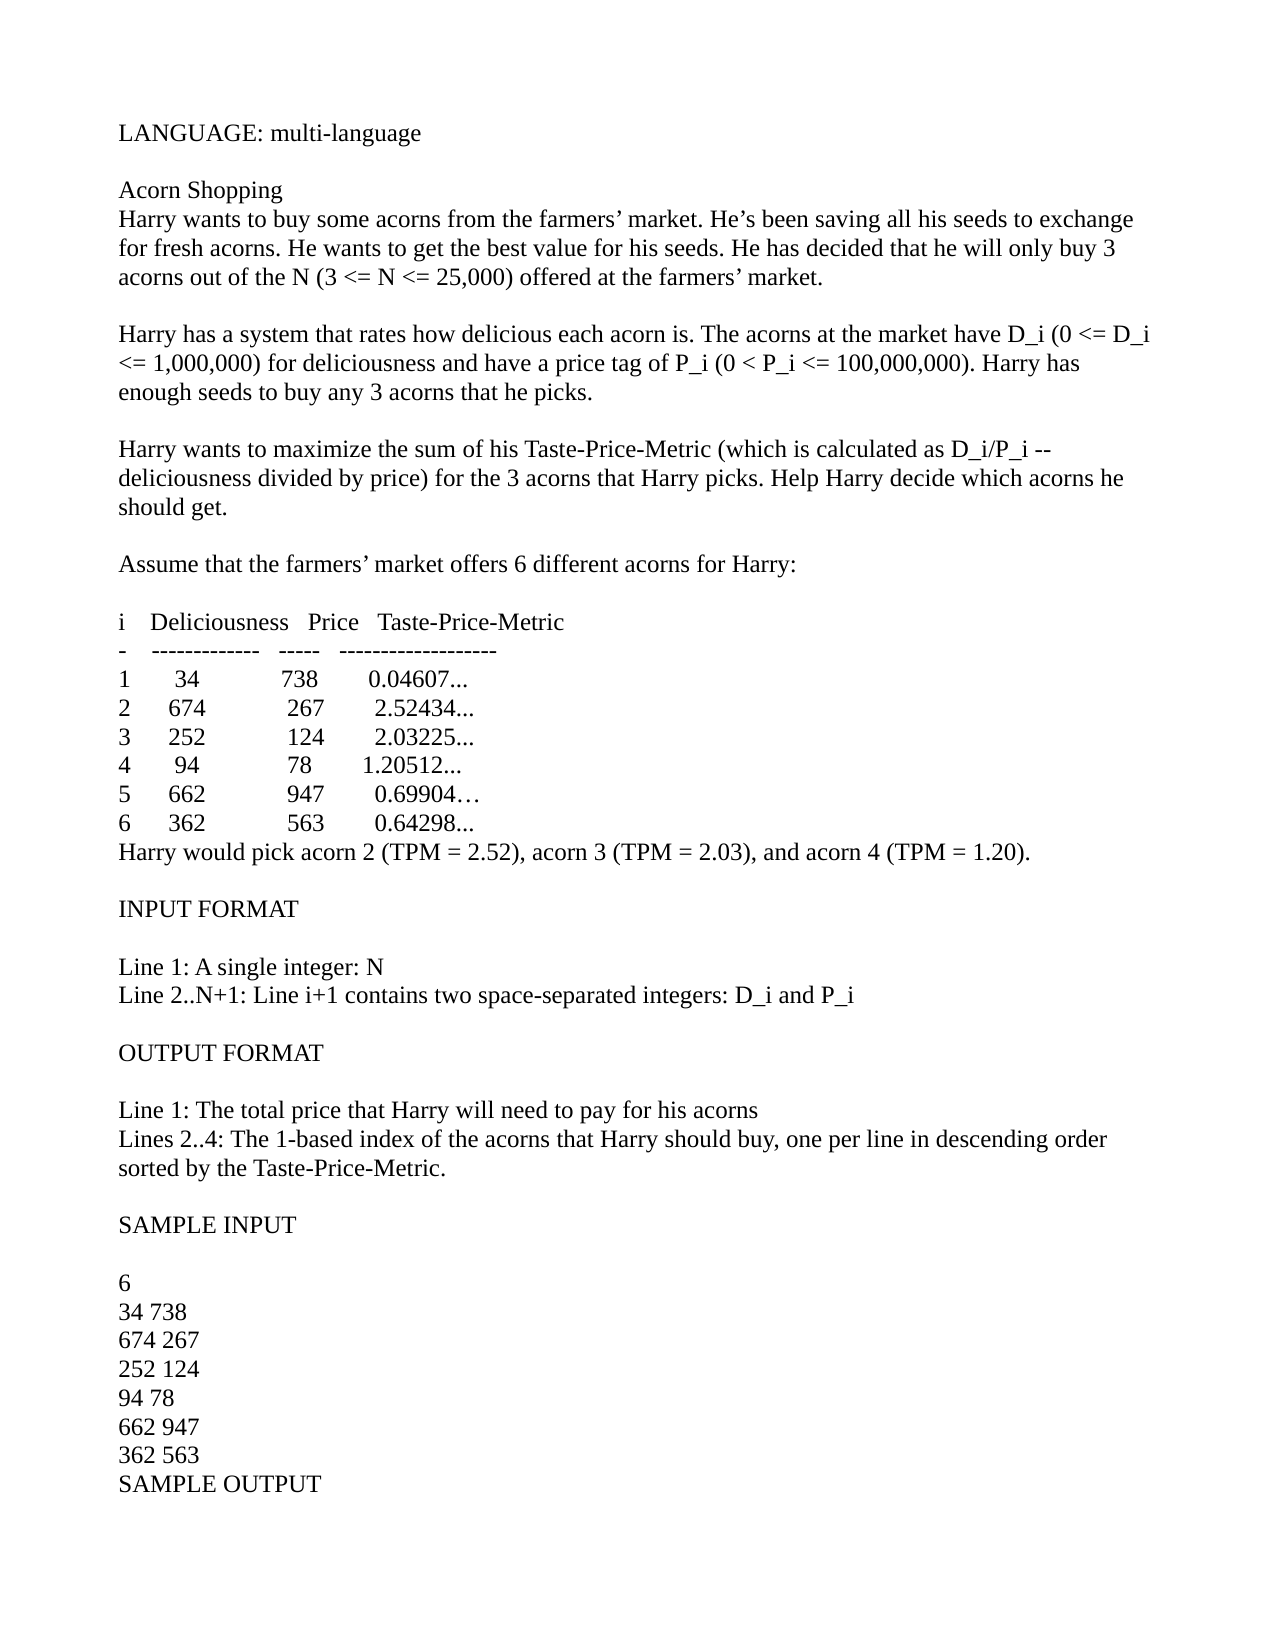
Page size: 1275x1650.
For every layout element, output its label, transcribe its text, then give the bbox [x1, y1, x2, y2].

text Acorn Shopping [118, 176, 1157, 204]
text SAMPLE OUTPUT [118, 1469, 1157, 1498]
text 1 34 738 0.04607... [118, 664, 1157, 693]
text 362 563 [118, 1441, 1157, 1469]
text 674 267 [118, 1326, 1157, 1354]
text Harry wants to maximize the sum of his Taste-Price-Metric (which is calculated as D_i/P_i -- deliciousness divided by price) for the 3 acorns that Harry picks. Help Harry decide which acorns he should get. [118, 434, 1157, 521]
text INPUT FORMAT [118, 894, 1157, 923]
text 3 252 124 2.03225... [118, 722, 1157, 751]
text LANGUAGE: multi-language [118, 118, 1157, 147]
text OUTPUT FORMAT [118, 1038, 1157, 1067]
text 252 124 [118, 1354, 1157, 1383]
text 4 94 78 1.20512... [118, 751, 1157, 779]
text 662 947 [118, 1412, 1157, 1441]
text 6 362 563 0.64298... [118, 808, 1157, 837]
text Harry would pick acorn 2 (TPM = 2.52), acorn 3 (TPM = 2.03), and acorn 4 (TPM = 1.20). [118, 837, 1157, 866]
text Harry has a system that rates how delicious each acorn is. The acorns at the market have D_i (0 <= D_i <= 1,000,000) for deliciousness and have a price tag of P_i (0 < P_i <= 100,000,000). Harry has enough seeds to buy any 3 acorns that he picks. [118, 319, 1157, 406]
text 34 738 [118, 1297, 1157, 1326]
text 5 662 947 0.69904… [118, 779, 1157, 808]
text Harry wants to buy some acorns from the farmers’ market. He’s been saving all his seeds to exchange for fresh acorns. He wants to get the best value for his seeds. He has decided that he will only buy 3 acorns out of the N (3 <= N <= 25,000) offered at the farmers’ market. [118, 204, 1157, 291]
text Line 1: The total price that Harry will need to pay for his acorns [118, 1096, 1157, 1124]
text Line 2..N+1: Line i+1 contains two space-separated integers: D_i and P_i [118, 981, 1157, 1009]
text i Deliciousness Price Taste-Price-Metric [118, 607, 1157, 636]
text SAMPLE INPUT [118, 1211, 1157, 1239]
text Line 1: A single integer: N [118, 952, 1157, 981]
text 94 78 [118, 1383, 1157, 1412]
text Assume that the farmers’ market offers 6 different acorns for Harry: [118, 549, 1157, 578]
text - ------------- ----- ------------------- [118, 636, 1157, 664]
text Lines 2..4: The 1-based index of the acorns that Harry should buy, one per line in descending order sorted by the Taste-Price-Metric. [118, 1124, 1157, 1182]
text 6 [118, 1268, 1157, 1297]
text 2 674 267 2.52434... [118, 693, 1157, 722]
